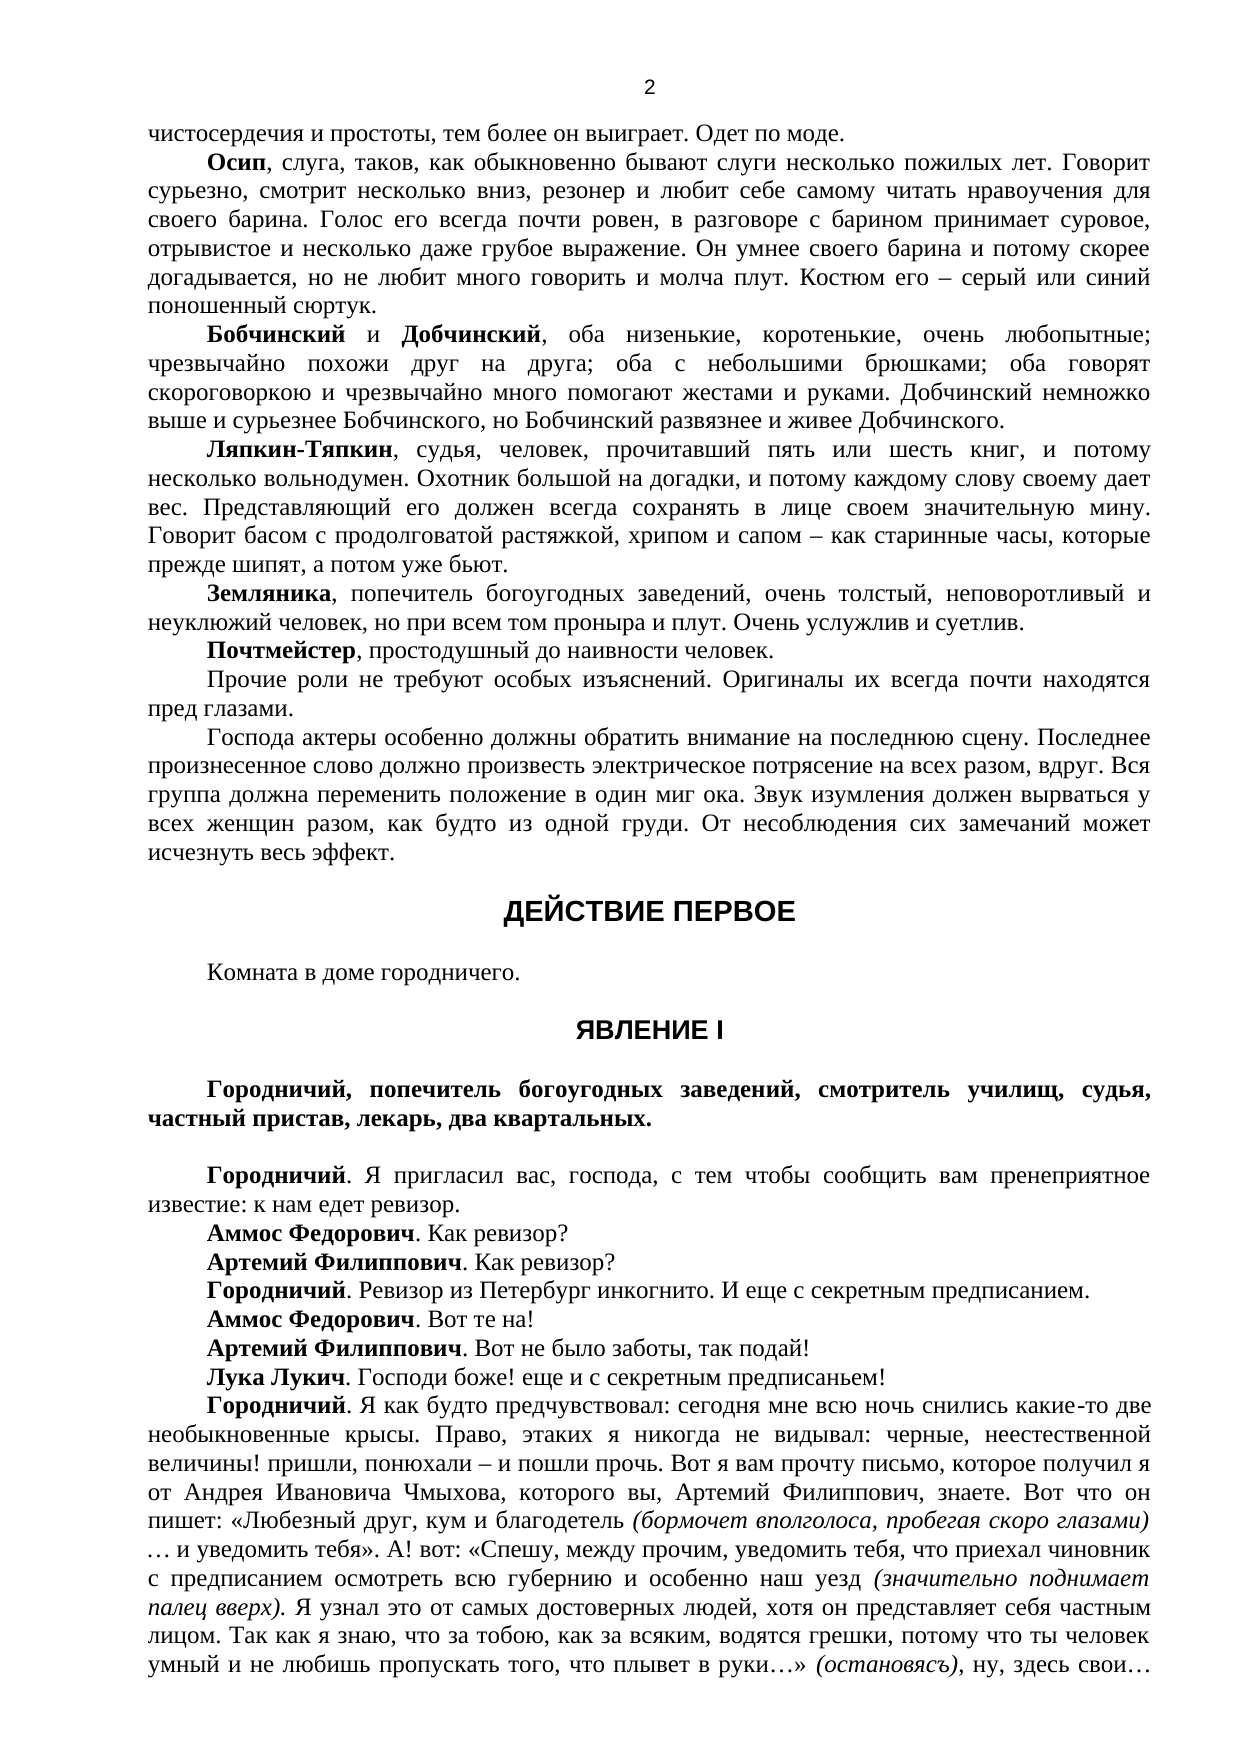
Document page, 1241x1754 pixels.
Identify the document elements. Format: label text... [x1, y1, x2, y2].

text Городничий. Ревизор из Петербург инкогнито. И еще с секретным предписанием. [148, 1275, 1152, 1304]
text Земляника, попечитель богоугодных заведений, очень толстый, неповоротливый и неуклюжий человек, но при всем том проныра и плут. Очень услужлив и суетлив. [148, 578, 1152, 636]
text Аммос Федорович. Вот те на! [148, 1304, 1152, 1333]
text Артемий Филиппович. Вот не было заботы, так подай! [148, 1333, 1152, 1362]
text Осип, слуга, таков, как обыкновенно бывают слуги несколько пожилых лет. Говорит сурьезно, смотрит несколько вниз, резонер и любит себе самому читать нравоучения для своего барина. Голос его всегда почти ровен, в разговоре с барином принимает суровое, отрывистое и несколько даже грубое выражение. Он умнее своего барина и потому скорее догадывается, но не любит много говорить и молча плут. Костюм его – серый или синий поношенный сюртук. [148, 147, 1152, 319]
text чистосердечия и простоты, тем более он выиграет. Одет по моде. [148, 118, 1152, 147]
text Ляпкин‑Тяпкин, судья, человек, прочитавший пять или шесть книг, и потому несколько вольнодумен. Охотник большой на догадки, и потому каждому слову своему дает вес. Представляющий его должен всегда сохранять в лице своем значительную мину. Говорит басом с продолговатой растяжкой, хрипом и сапом – как старинные часы, которые прежде шипят, а потом уже бьют. [148, 434, 1152, 578]
text Господа актеры особенно должны обратить внимание на последнюю сцену. Последнее произнесенное слово должно произвесть электрическое потрясение на всех разом, вдруг. Вся группа должна переменить положение в один миг ока. Звук изумления должен вырваться у всех женщин разом, как будто из одной груди. От несоблюдения сих замечаний может исчезнуть весь эффект. [148, 722, 1152, 866]
text Городничий, попечитель богоугодных заведений, смотритель училищ, судья, частный пристав, лекарь, два квартальных. [148, 1074, 1152, 1132]
text Городничий. Я пригласил вас, господа, с тем чтобы сообщить вам пренеприятное известие: к нам едет ревизор. [148, 1160, 1152, 1218]
text Почтмейстер, простодушный до наивности человек. [148, 636, 1152, 664]
subtitle ЯВЛЕНИЕ I [148, 1014, 1152, 1045]
text Городничий. Я как будто предчувствовал: сегодня мне всю ночь снились какие‑то две необыкновенные крысы. Право, этаких я никогда не видывал: черные, неестественной величины! пришли, понюхали – и пошли прочь. Вот я вам прочту письмо, которое получил я от Андрея Ивановича Чмыхова, которого вы, Артемий Филиппович, знаете. Вот что он пишет: «Любезный друг, кум и благодетель (бормочет вполголоса, пробегая скоро глазами)… и уведомить тебя». А! вот: «Спешу, между прочим, уведомить тебя, что приехал чиновник с предписанием осмотреть всю губернию и особенно наш уезд (значительно поднимает палец вверх). Я узнал это от самых достоверных людей, хотя он представляет себя частным лицом. Так как я знаю, что за тобою, как за всяким, водятся грешки, потому что ты человек умный и не любишь пропускать того, что плывет в руки…» (остановясъ), ну, здесь свои… [148, 1390, 1152, 1678]
text Комната в доме городничего. [148, 957, 1152, 985]
subtitle ДЕЙСТВИЕ ПЕРВОЕ [148, 894, 1152, 928]
text Лука Лукич. Господи боже! еще и с секретным предписаньем! [148, 1362, 1152, 1390]
text Прочие роли не требуют особых изъяснений. Оригиналы их всегда почти находятся пред глазами. [148, 664, 1152, 722]
text Аммос Федорович. Как ревизор? [148, 1218, 1152, 1247]
text Артемий Филиппович. Как ревизор? [148, 1247, 1152, 1275]
text Бобчинский и Добчинский, оба низенькие, коротенькие, очень любопытные; чрезвычайно похожи друг на друга; оба с небольшими брюшками; оба говорят скороговоркою и чрезвычайно много помогают жестами и руками. Добчинский немножко выше и сурьезнее Бобчинского, но Бобчинский развязнее и живее Добчинского. [148, 319, 1152, 434]
